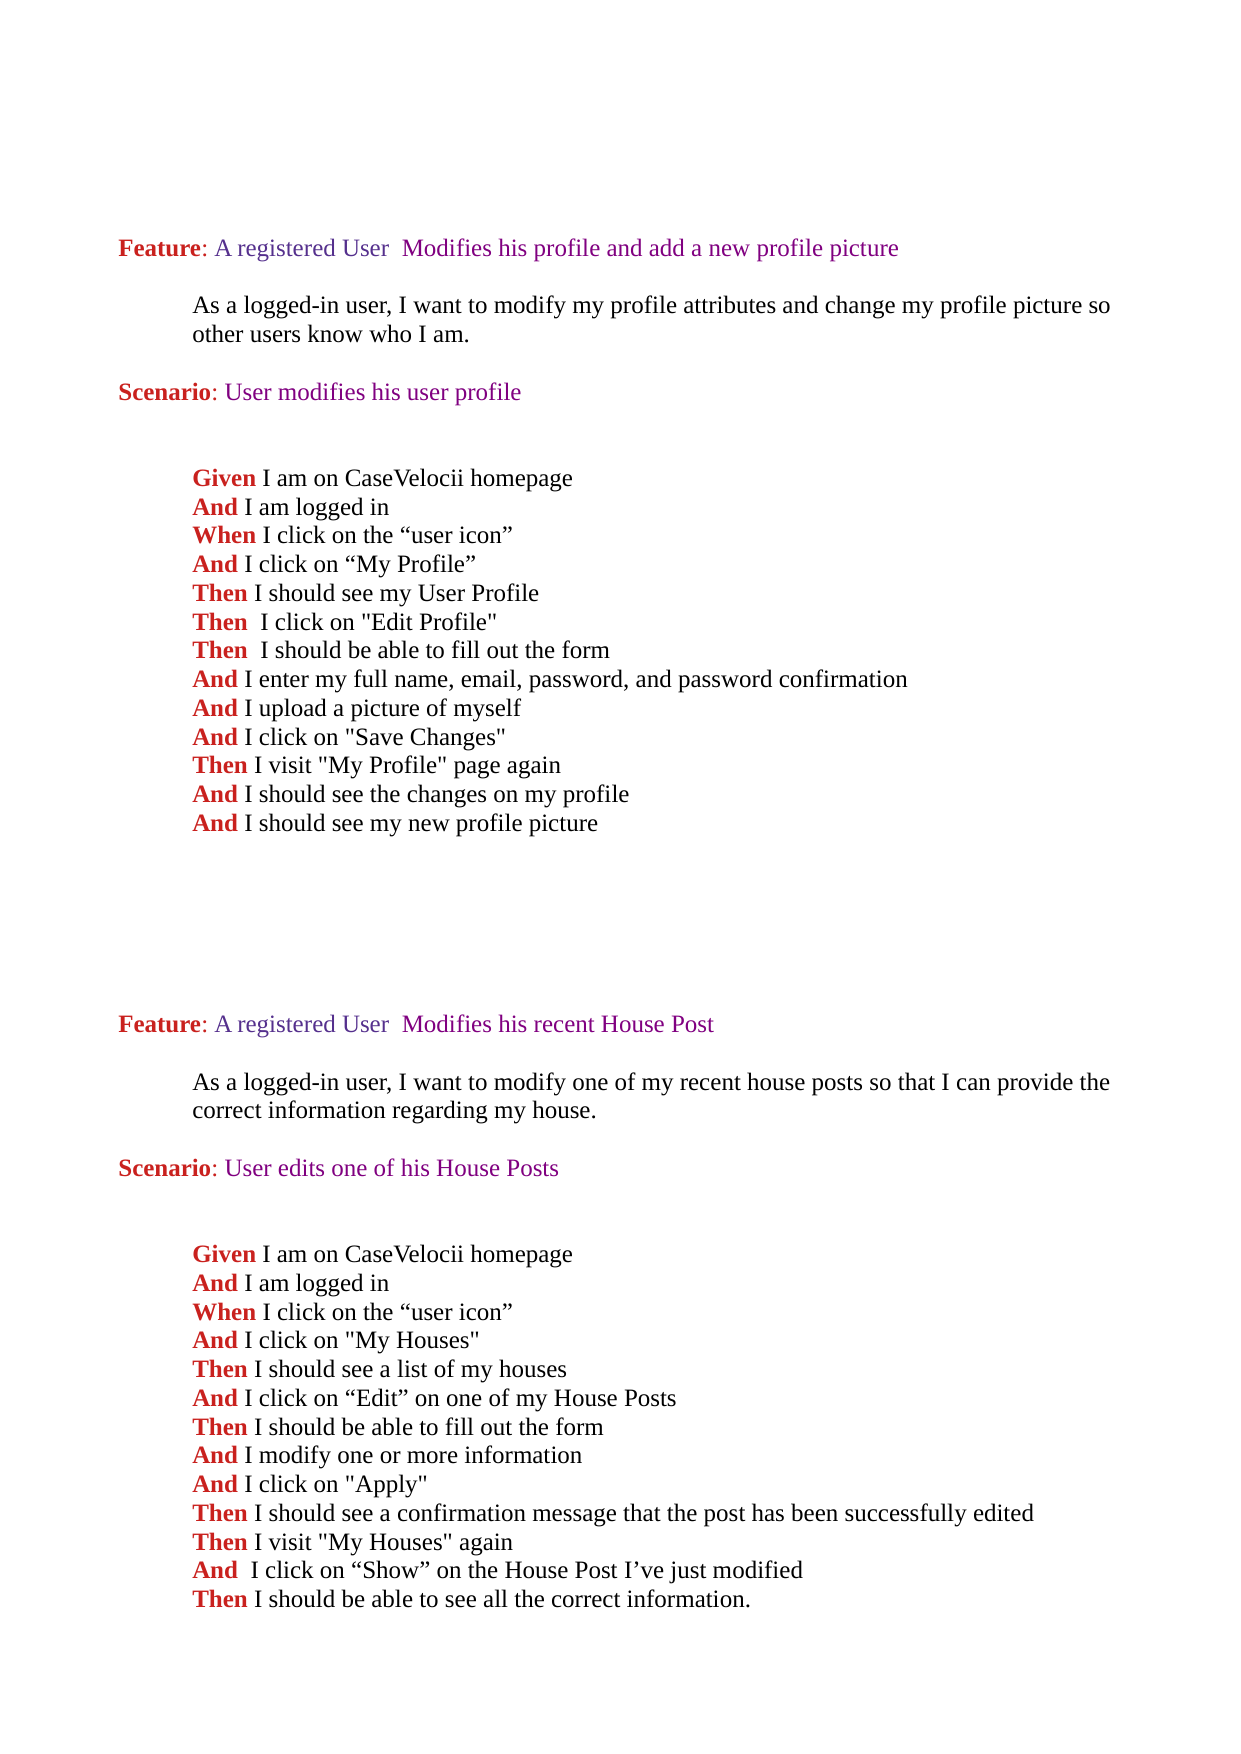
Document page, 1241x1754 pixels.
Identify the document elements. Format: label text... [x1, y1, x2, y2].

text Given I am on CaseVelocii homepage And I am logged in When I click on the “user icon” [118, 463, 1122, 549]
text And I upload a picture of myself And I click on "Save Changes" Then I visit "My Profile" page again And I should see the changes on my profile [118, 693, 1122, 808]
text Scenario: User modifies his user profile [118, 377, 1122, 406]
text Feature: A registered User Modifies his recent House Post [118, 1009, 1122, 1038]
text Feature: A registered User Modifies his profile and add a new profile picture [118, 233, 1122, 262]
text And I click on “My Profile” Then I should see my User Profile Then I click on "Edit Profile" Then I should be able to fill out the form And I enter my full name, email, password, and password confirmation [118, 549, 1122, 693]
text When I click on the “user icon” And I click on "My Houses" Then I should see a list of my houses And I click on “Edit” on one of my House Posts Then I should be able to fill out the form And I modify one or more information And I click on "Apply" [118, 1297, 1122, 1498]
text Given I am on CaseVelocii homepage And I am logged in [118, 1239, 1122, 1297]
text Then I should see a confirmation message that the post has been successfully edited Then I visit "My Houses" again And I click on “Show” on the House Post I’ve just modified [118, 1498, 1122, 1584]
text As a logged-in user, I want to modify one of my recent house posts so that I can provide the correct information regarding my house. [118, 1067, 1122, 1124]
text And I should see my new profile picture [118, 808, 1122, 837]
text As a logged-in user, I want to modify my profile attributes and change my profile picture so other users know who I am. [118, 291, 1122, 348]
text Scenario: User edits one of his House Posts [118, 1153, 1122, 1182]
text Then I should be able to see all the correct information. [118, 1584, 1122, 1613]
